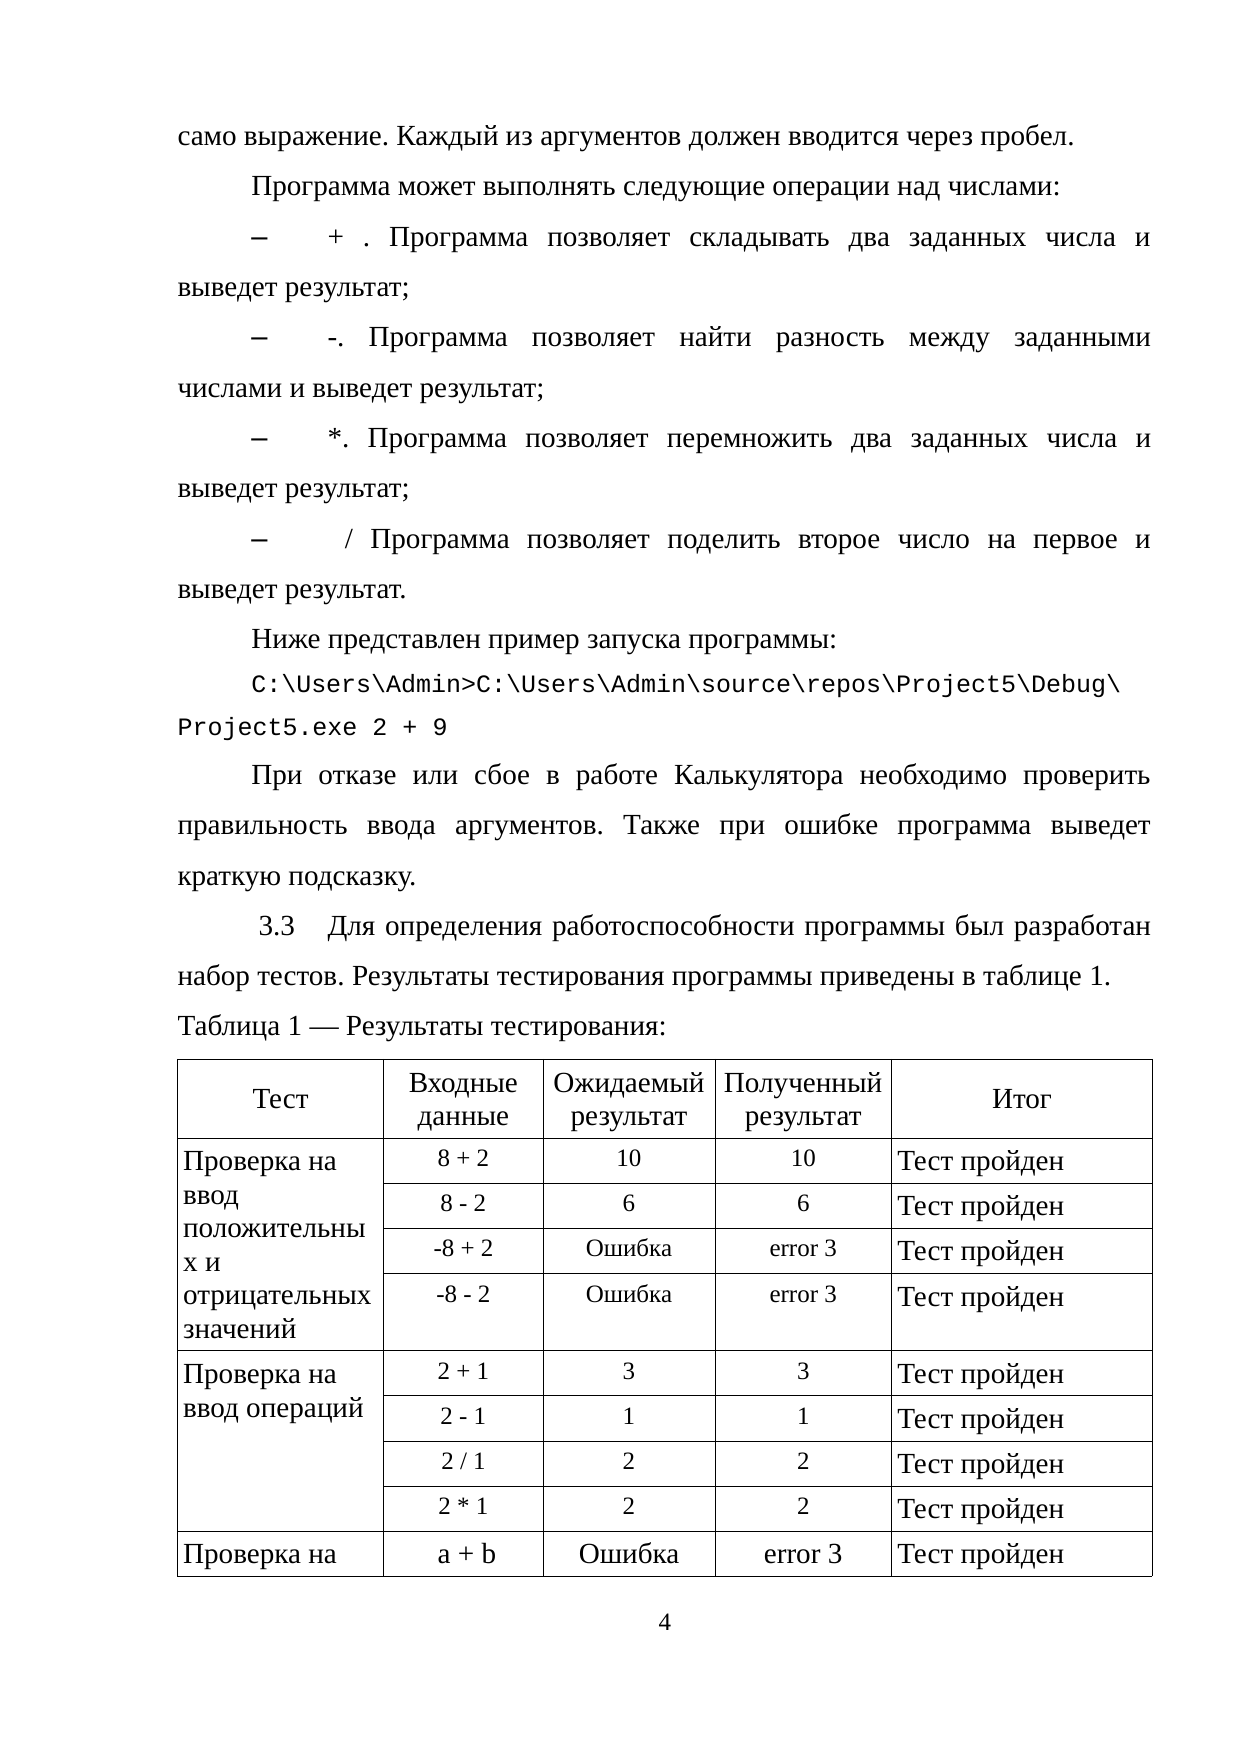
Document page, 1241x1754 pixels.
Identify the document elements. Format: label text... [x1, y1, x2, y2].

table_header Тест [178, 1060, 383, 1137]
table_cell 10 [716, 1139, 891, 1183]
text При отказе или сбое в работе Калькулятора необходимо проверить правильность ввода аргументов. Также при ошибке программа выведет краткую подсказку. [177, 757, 1152, 891]
table_header Полученный результат [716, 1060, 891, 1137]
list Для определения работоспособности программы был разработан набор тестов. Результаты тестирования программы приведены в таблице 1. [177, 908, 1152, 992]
table_cell 2 / 1 [384, 1442, 543, 1486]
table_cell Тест пройден [892, 1274, 1152, 1350]
table_cell error 3 [716, 1274, 891, 1350]
table_cell 2 * 1 [384, 1487, 543, 1531]
table_cell 1 [544, 1396, 715, 1441]
table_cell Тест пройден [892, 1532, 1152, 1576]
table_cell 2 - 1 [384, 1396, 543, 1441]
table_header Входные данные [384, 1060, 543, 1137]
table_cell Тест пройден [892, 1229, 1152, 1273]
table_cell 3 [716, 1351, 891, 1395]
list *. Программа позволяет перемножить два заданных числа и выведет результат; [177, 420, 1152, 504]
table_cell -8 - 2 [384, 1274, 543, 1350]
table_cell 1 [716, 1396, 891, 1441]
table_cell 2 + 1 [384, 1351, 543, 1395]
table_cell 8 - 2 [384, 1184, 543, 1228]
table_cell 2 [716, 1487, 891, 1531]
table_cell error 3 [716, 1532, 891, 1576]
table_cell Ошибка [544, 1274, 715, 1350]
text само выражение. Каждый из аргументов должен вводится через пробел. [177, 118, 1152, 152]
table_cell Тест пройден [892, 1351, 1152, 1395]
table_cell 2 [716, 1442, 891, 1486]
table_cell Тест пройден [892, 1442, 1152, 1486]
table_header Ожидаемый результат [544, 1060, 715, 1137]
table_cell -8 + 2 [384, 1229, 543, 1273]
table_cell 8 + 2 [384, 1139, 543, 1183]
list + . Программа позволяет складывать два заданных числа и выведет результат; [177, 219, 1152, 303]
table_cell 3 [544, 1351, 715, 1395]
text Программа может выполнять следующие операции над числами: [177, 168, 1152, 202]
table_cell error 3 [716, 1229, 891, 1273]
table_cell Ошибка [544, 1532, 715, 1576]
table_cell Проверка на [178, 1532, 383, 1576]
table_cell 10 [544, 1139, 715, 1183]
table_cell Тест пройден [892, 1139, 1152, 1183]
list -. Программа позволяет найти разность между заданными числами и выведет результат; [177, 319, 1152, 403]
table_cell Тест пройден [892, 1487, 1152, 1531]
table_header Итог [892, 1060, 1152, 1137]
table_cell Тест пройден [892, 1184, 1152, 1228]
table_cell Проверка на ввод положительных и отрицательных значений [178, 1139, 383, 1350]
table_cell 2 [544, 1442, 715, 1486]
table_cell Проверка на ввод операций [178, 1351, 383, 1531]
table_cell a + b [384, 1532, 543, 1576]
table_cell 6 [544, 1184, 715, 1228]
text Ниже представлен пример запуска программы: [177, 622, 1152, 655]
text Таблица 1 — Результаты тестирования: [177, 1008, 1152, 1042]
table_cell 2 [544, 1487, 715, 1531]
table_cell Ошибка [544, 1229, 715, 1273]
table_cell 6 [716, 1184, 891, 1228]
list / Программа позволяет поделить второе число на первое и выведет результат. [177, 521, 1152, 605]
table_cell Тест пройден [892, 1396, 1152, 1441]
text C:\Users\Admin>C:\Users\Admin\source\repos\Project5\Debug\Project5.exe 2 + 9 [177, 672, 1152, 743]
